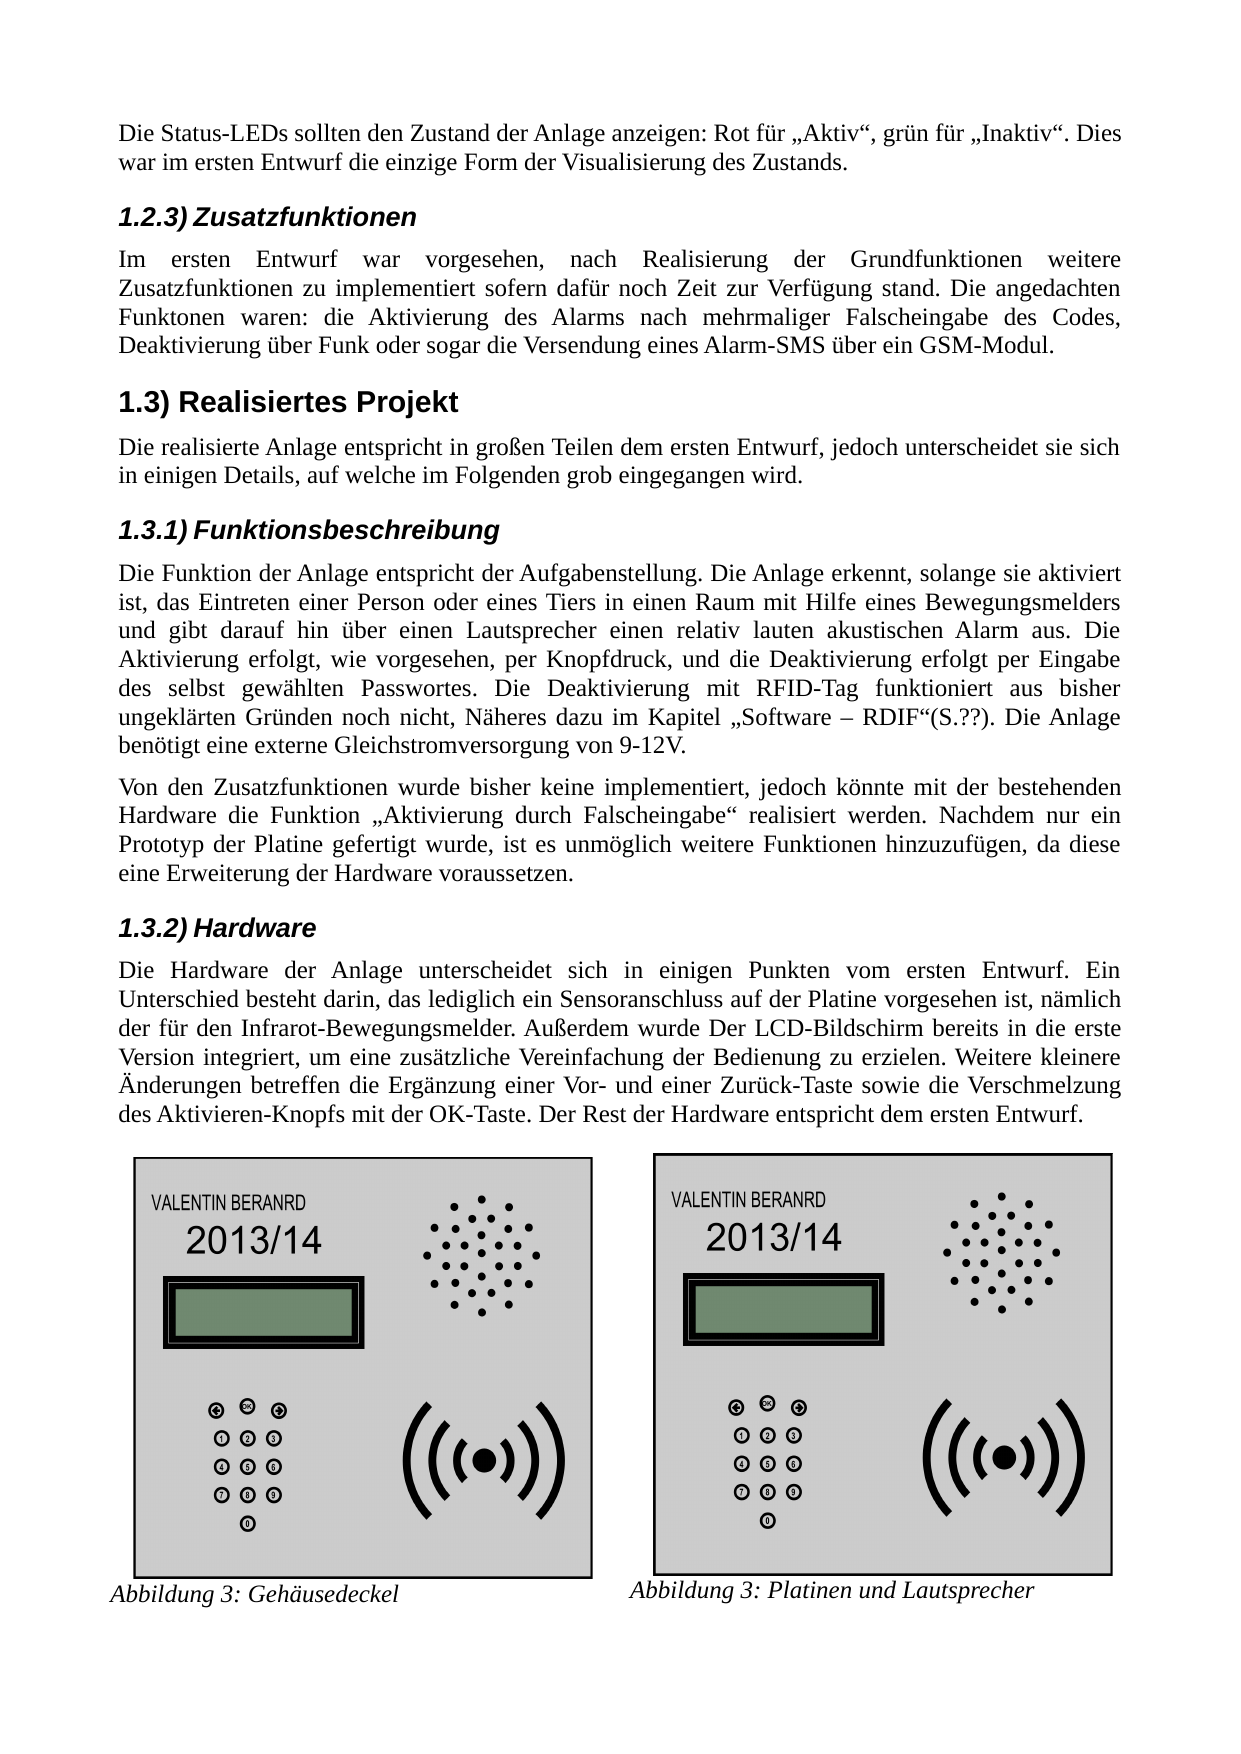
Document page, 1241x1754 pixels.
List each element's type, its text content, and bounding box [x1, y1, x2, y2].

text Abbildung 3: Platinen und Lautsprecher [630, 1166, 1135, 1604]
text Von den Zusatzfunktionen wurde bisher keine implementiert, jedoch könnte mit der bestehenden Hardware die Funktion „Aktivierung durch Falscheingabe“ realisiert werden. Nachdem nur ein Prototyp der Platine gefertigt wurde, ist es unmöglich weitere Funktionen hinzuzufügen, da diese eine Erweiterung der Hardware voraussetzen. [118, 772, 1122, 887]
text Die Status-LEDs sollten den Zustand der Anlage anzeigen: Rot für „Aktiv“, grün für „Inaktiv“. Dies war im ersten Entwurf die einzige Form der Visualisierung des Zustands. [118, 118, 1122, 176]
subtitle Realisiertes Projekt [118, 384, 1122, 419]
text Die Funktion der Anlage entspricht der Aufgabenstellung. Die Anlage erkennt, solange sie aktiviert ist, das Eintreten einer Person oder eines Tiers in einen Raum mit Hilfe eines Bewegungsmelders und gibt darauf hin über einen Lautsprecher einen relativ lauten akustischen Alarm aus. Die Aktivierung erfolgt, wie vorgesehen, per Knopfdruck, und die Deaktivierung erfolgt per Eingabe des selbst gewählten Passwortes. Die Deaktivierung mit RFID-Tag funktioniert aus bisher ungeklärten Gründen noch nicht, Näheres dazu im Kapitel „Software – RDIF“(S.??). Die Anlage benötigt eine externe Gleichstromversorgung von 9-12V. [118, 558, 1122, 759]
subtitle Funktionsbeschreibung [118, 514, 1122, 545]
text Die realisierte Anlage entspricht in großen Teilen dem ersten Entwurf, jedoch unterscheidet sie sich in einigen Details, auf welche im Folgenden grob eingegangen wird. [118, 432, 1122, 489]
subtitle Hardware [118, 912, 1122, 943]
picture [133, 1157, 593, 1579]
text Die Hardware der Anlage unterscheidet sich in einigen Punkten vom ersten Entwurf. Ein Unterschied besteht darin, das lediglich ein Sensoranschluss auf der Platine vorgesehen ist, nämlich der für den Infrarot-Bewegungsmelder. Außerdem wurde Der LCD-Bildschirm bereits in die erste Version integriert, um eine zusätzliche Vereinfachung der Bedienung zu erzielen. Weitere kleinere Änderungen betreffen die Ergänzung einer Vor- und einer Zurück-Taste sowie die Verschmelzung des Aktivieren-Knopfs mit der OK-Taste. Der Rest der Hardware entspricht dem ersten Entwurf. [118, 955, 1122, 1128]
subtitle Zusatzfunktionen [118, 201, 1122, 232]
text Im ersten Entwurf war vorgesehen, nach Realisierung der Grundfunktionen weitere Zusatzfunktionen zu implementiert sofern dafür noch Zeit zur Verfügung stand. Die angedachten Funktonen waren: die Aktivierung des Alarms nach mehrmaliger Falscheingabe des Codes, Deaktivierung über Funk oder sogar die Versendung eines Alarm-SMS über ein GSM-Modul. [118, 244, 1122, 359]
picture [653, 1153, 1113, 1576]
text Abbildung 3: Gehäusedeckel [110, 1169, 615, 1607]
